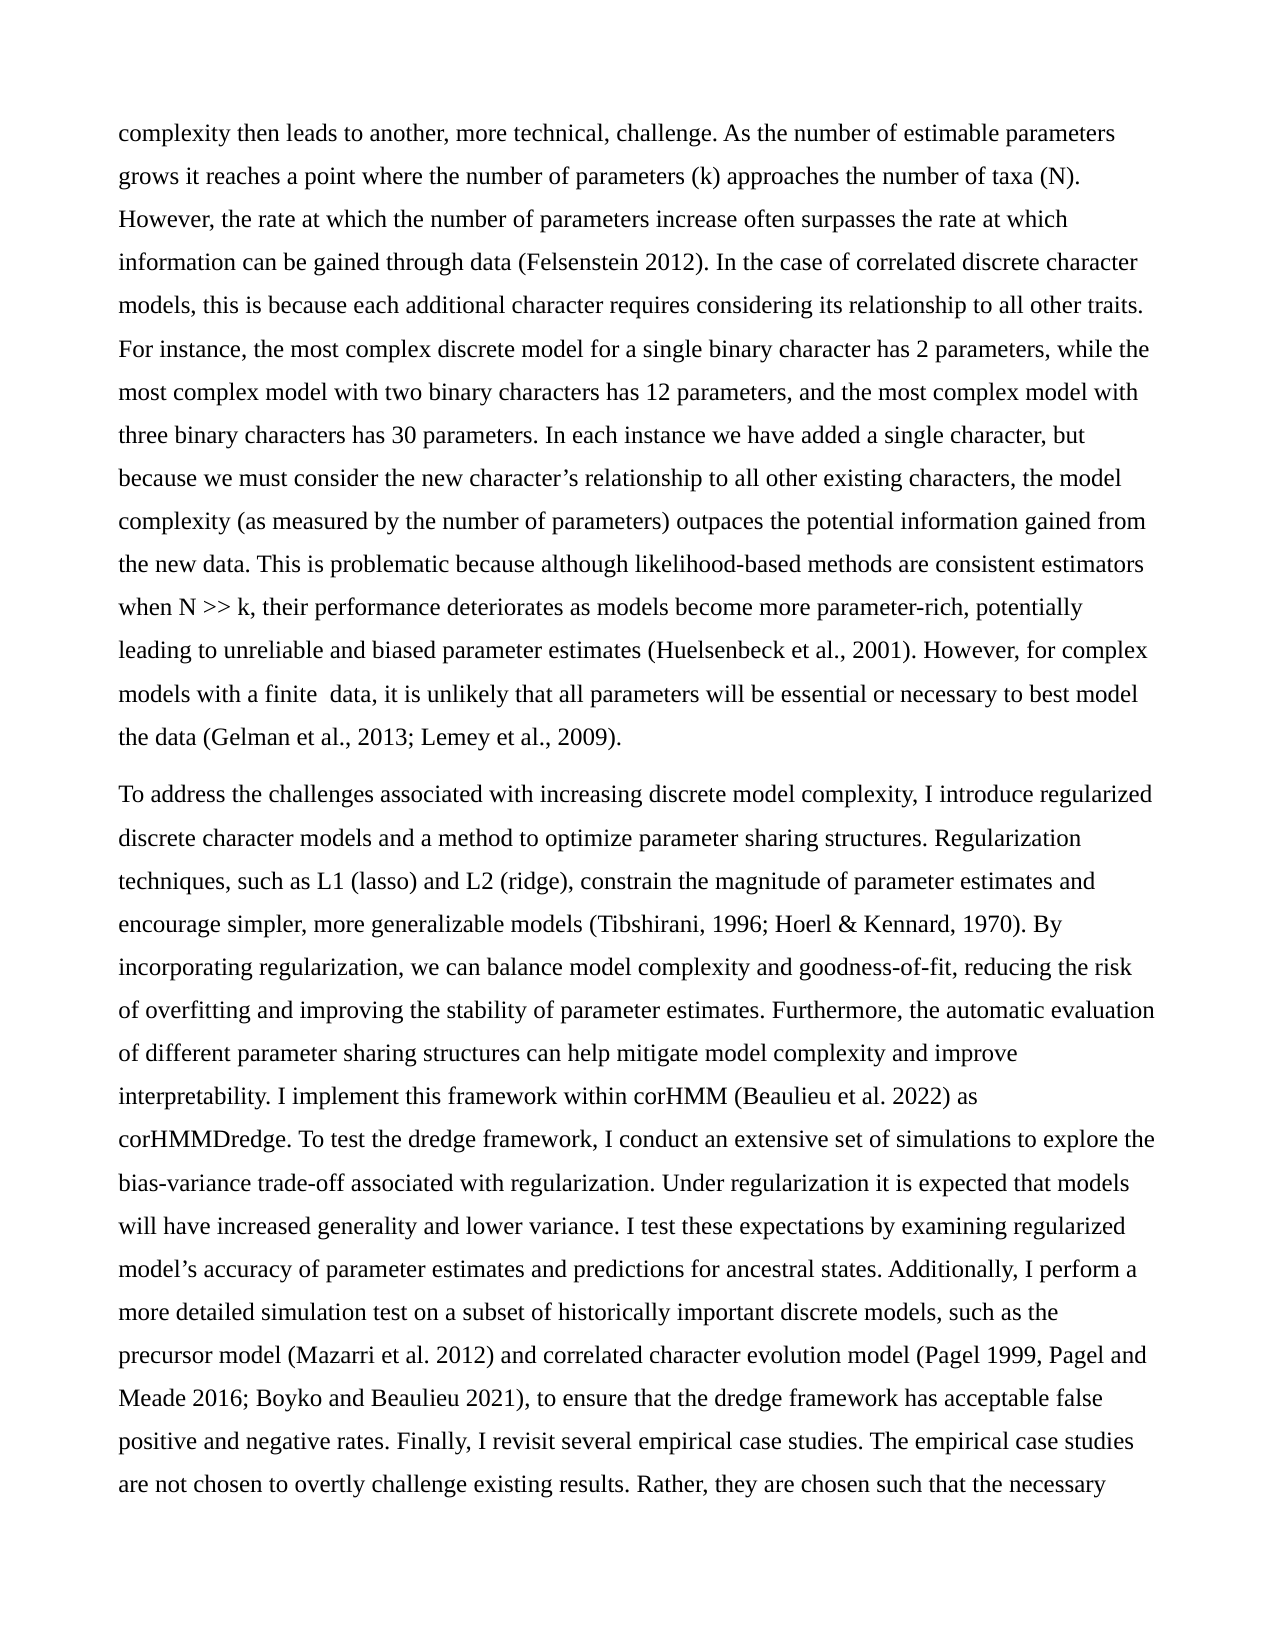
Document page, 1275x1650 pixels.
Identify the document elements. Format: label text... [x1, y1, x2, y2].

text complexity then leads to another, more technical, challenge. As the number of estimable parameters grows it reaches a point where the number of parameters (k) approaches the number of taxa (N). However, the rate at which the number of parameters increase often surpasses the rate at which information can be gained through data (Felsenstein 2012). In the case of correlated discrete character models, this is because each additional character requires considering its relationship to all other traits. For instance, the most complex discrete model for a single binary character has 2 parameters, while the most complex model with two binary characters has 12 parameters, and the most complex model with three binary characters has 30 parameters. In each instance we have added a single character, but because we must consider the new character’s relationship to all other existing characters, the model complexity (as measured by the number of parameters) outpaces the potential information gained from the new data. This is problematic because although likelihood-based methods are consistent estimators when N >> k, their performance deteriorates as models become more parameter-rich, potentially leading to unreliable and biased parameter estimates (Huelsenbeck et al., 2001). However, for complex models with a finite data, it is unlikely that all parameters will be essential or necessary to best model the data (Gelman et al., 2013; Lemey et al., 2009). [118, 118, 1157, 751]
text To address the challenges associated with increasing discrete model complexity, I introduce regularized discrete character models and a method to optimize parameter sharing structures. Regularization techniques, such as L1 (lasso) and L2 (ridge), constrain the magnitude of parameter estimates and encourage simpler, more generalizable models (Tibshirani, 1996; Hoerl & Kennard, 1970). By incorporating regularization, we can balance model complexity and goodness-of-fit, reducing the risk of overfitting and improving the stability of parameter estimates. Furthermore, the automatic evaluation of different parameter sharing structures can help mitigate model complexity and improve interpretability. I implement this framework within corHMM (Beaulieu et al. 2022) as corHMMDredge. To test the dredge framework, I conduct an extensive set of simulations to explore the bias-variance trade-off associated with regularization. Under regularization it is expected that models will have increased generality and lower variance. I test these expectations by examining regularized model’s accuracy of parameter estimates and predictions for ancestral states. Additionally, I perform a more detailed simulation test on a subset of historically important discrete models, such as the precursor model (Mazarri et al. 2012) and correlated character evolution model (Pagel 1999, Pagel and Meade 2016; Boyko and Beaulieu 2021), to ensure that the dredge framework has acceptable false positive and negative rates. Finally, I revisit several empirical case studies. The empirical case studies are not chosen to overtly challenge existing results. Rather, they are chosen such that the necessary [118, 779, 1157, 1498]
